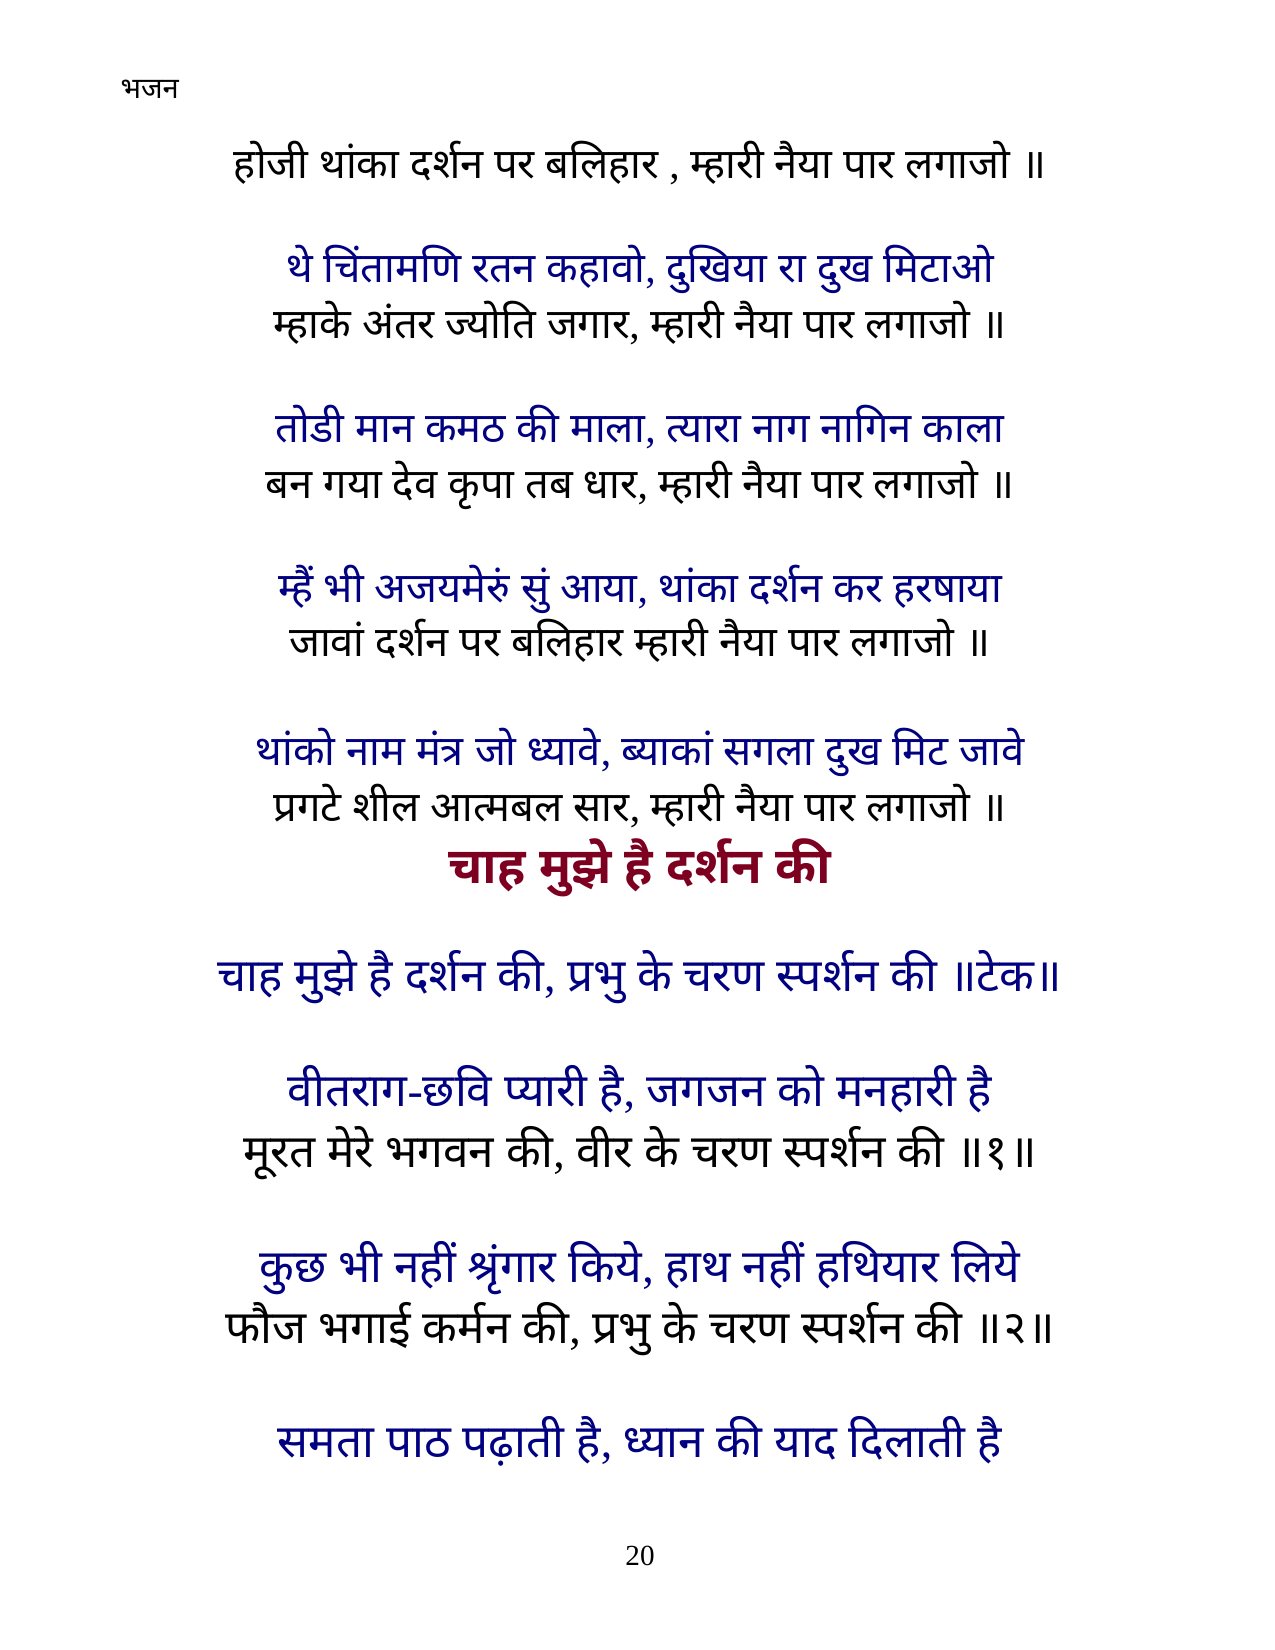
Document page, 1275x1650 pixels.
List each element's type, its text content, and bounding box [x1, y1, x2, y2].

text म्हैं भी अजयमेरुं सुं आया, थांका दर्शन कर हरषाया [83, 563, 1196, 619]
text फौज भगाई कर्मन की, प्रभु के चरण स्पर्शन की ॥२॥ [83, 1301, 1196, 1362]
text चाह मुझे है दर्शन की [83, 838, 1196, 903]
text थे चिंतामणि रतन कहावो, दुखिया रा दुख मिटाओ [83, 243, 1196, 299]
text कुछ भी नहीं श्रृंगार किये, हाथ नहीं हथियार लिये [83, 1239, 1196, 1301]
text वीतराग-छवि प्यारी है, जगजन को मनहारी है [83, 1063, 1196, 1125]
text बन गया देव कृपा तब धार, म्हारी नैया पार लगाजो ॥ [83, 459, 1196, 515]
text होजी थांका दर्शन पर बलिहार , म्हारी नैया पार लगाजो ॥ [83, 139, 1196, 195]
text समता पाठ पढ़ाती है, ध्यान की याद दिलाती है [83, 1415, 1196, 1477]
text तोडी मान कमठ की माला, त्यारा नाग नागिन काला [83, 403, 1196, 459]
text प्रगटे शील आत्मबल सार, म्हारी नैया पार लगाजो ॥ [83, 782, 1196, 838]
text जावां दर्शन पर बलिहार म्हारी नैया पार लगाजो ॥ [83, 619, 1196, 673]
text चाह मुझे है दर्शन की, प्रभु के चरण स्पर्शन की ॥टेक॥ [83, 949, 1196, 1011]
text मूरत मेरे भगवन की, वीर के चरण स्पर्शन की ॥१॥ [83, 1125, 1196, 1186]
text म्हाके अंतर ज्योति जगार, म्हारी नैया पार लगाजो ॥ [83, 299, 1196, 355]
text थांको नाम मंत्र जो ध्यावे, ब्याकां सगला दुख मिट जावे [83, 726, 1196, 782]
